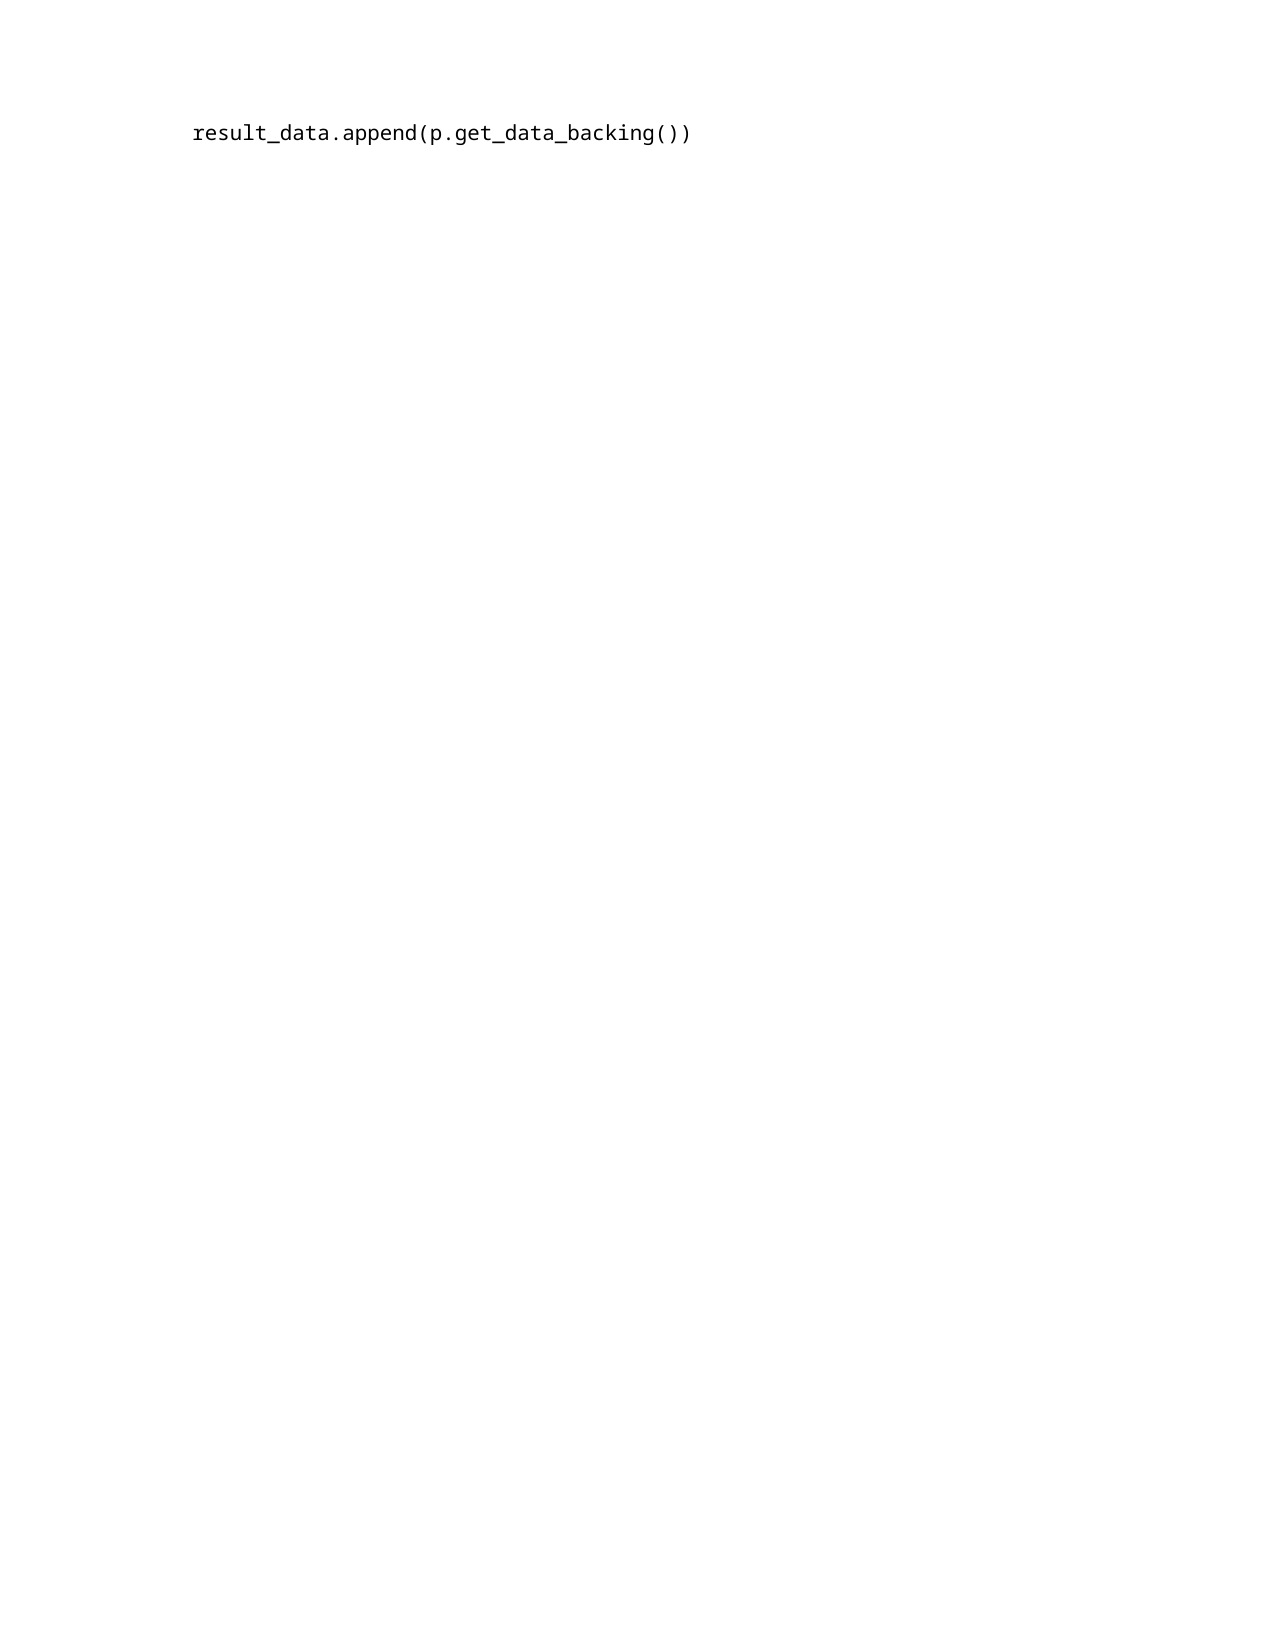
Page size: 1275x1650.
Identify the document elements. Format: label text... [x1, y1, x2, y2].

text result_data.append(p.get_data_backing()) [118, 118, 1157, 147]
